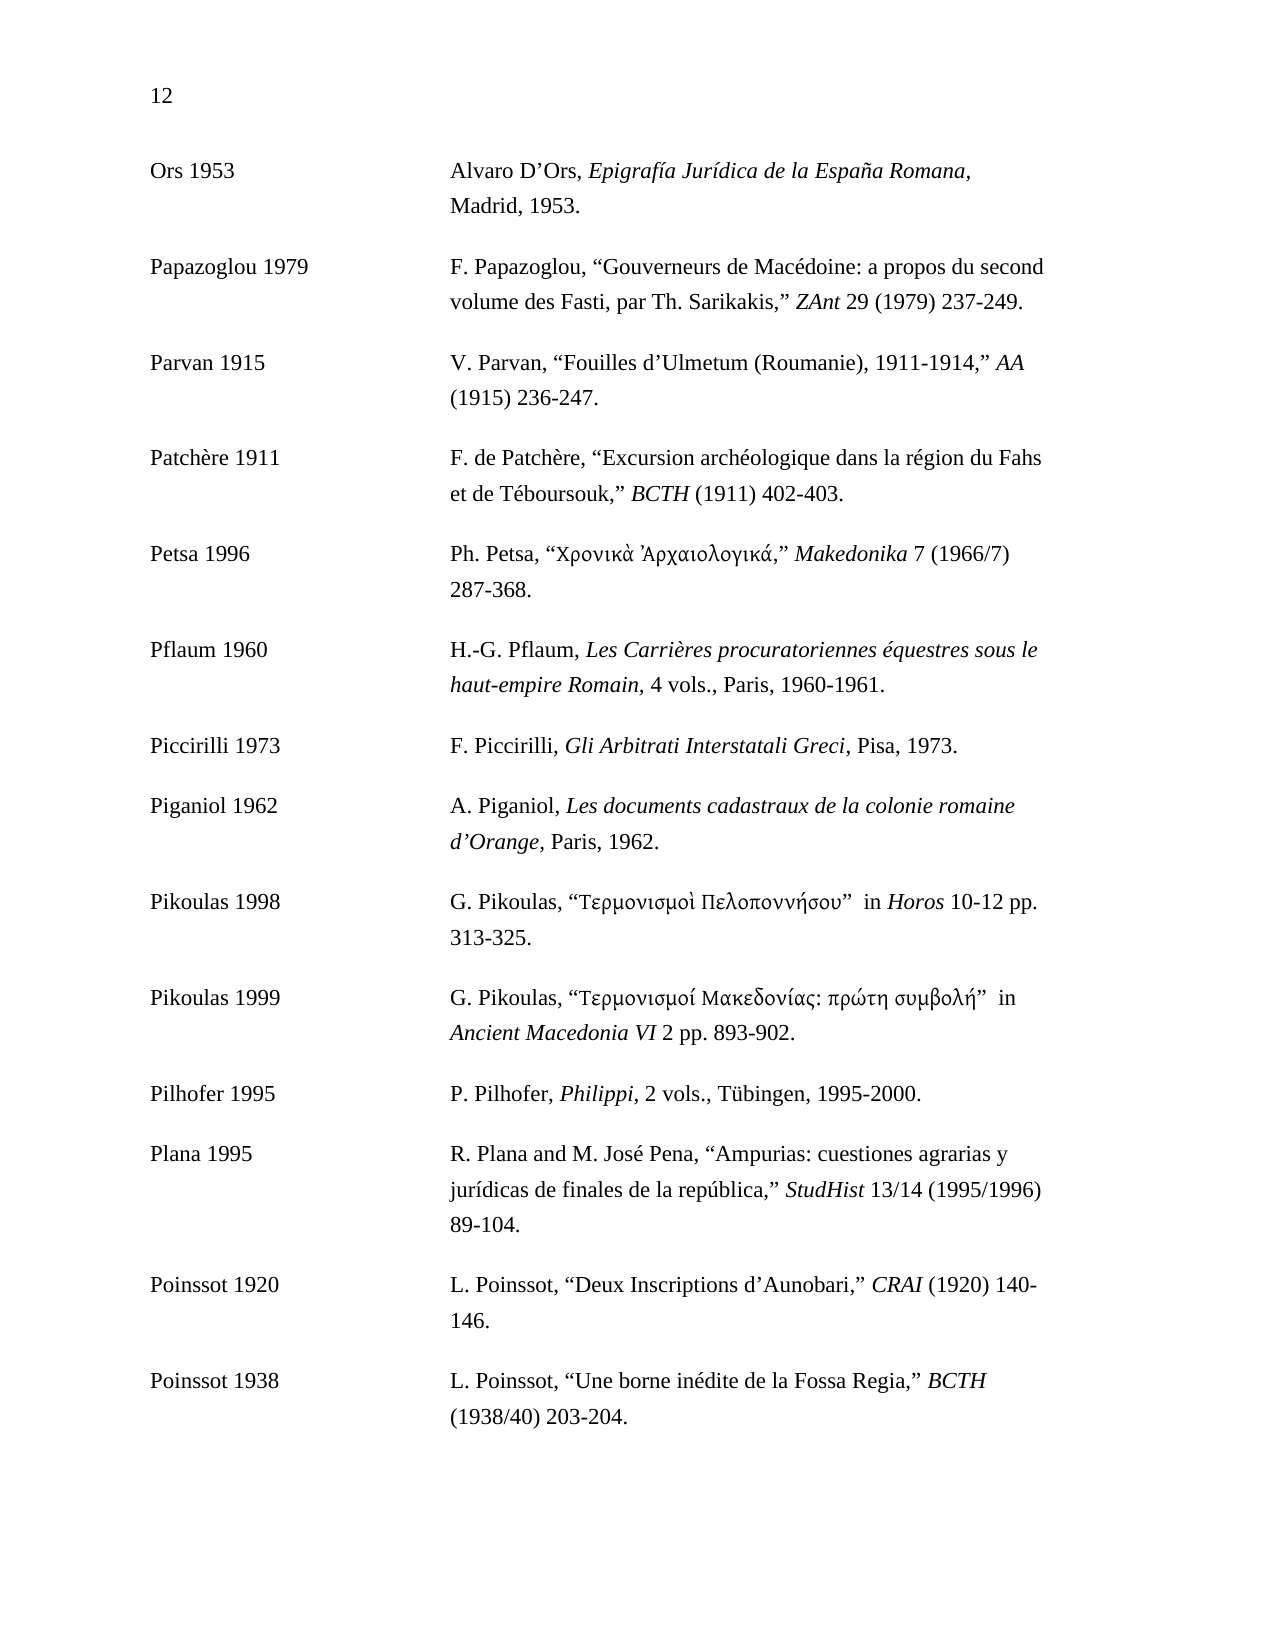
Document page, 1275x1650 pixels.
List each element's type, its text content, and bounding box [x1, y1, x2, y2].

text Petsa 1996 Ph. Petsa, “Χρονικὰ Ἀρχαιολογικά,” Makedonika 7 (1966/7) 287-368. [150, 533, 1050, 604]
text Pikoulas 1998 G. Pikoulas, “Τερμονισμοὶ Πελοποννήσου” in Horos 10-12 pp. 313-325. [150, 881, 1050, 952]
text Piccirilli 1973 F. Piccirilli, Gli Arbitrati Interstatali Greci, Pisa, 1973. [150, 725, 1050, 760]
text Pflaum 1960 H.-G. Pflaum, Les Carrières procuratoriennes équestres sous le haut-empire Romain, 4 vols., Paris, 1960-1961. [150, 629, 1050, 700]
text Pilhofer 1995 P. Pilhofer, Philippi, 2 vols., Tübingen, 1995-2000. [150, 1073, 1050, 1108]
text Papazoglou 1979 F. Papazoglou, “Gouverneurs de Macédoine: a propos du second volume des Fasti, par Th. Sarikakis,” ZAnt 29 (1979) 237-249. [150, 246, 1050, 317]
text Parvan 1915 V. Parvan, “Fouilles d’Ulmetum (Roumanie), 1911-1914,” AA (1915) 236-247. [150, 342, 1050, 412]
text Piganiol 1962 A. Piganiol, Les documents cadastraux de la colonie romaine d’Orange, Paris, 1962. [150, 785, 1050, 856]
text Patchère 1911 F. de Patchère, “Excursion archéologique dans la région du Fahs et de Téboursouk,” BCTH (1911) 402-403. [150, 437, 1050, 508]
text Poinssot 1938 L. Poinssot, “Une borne inédite de la Fossa Regia,” BCTH (1938/40) 203-204. [150, 1360, 1050, 1431]
text Pikoulas 1999 G. Pikoulas, “Τερμονισμοί Μακεδονίας: πρώτη συμβολή” in Ancient Macedonia VI 2 pp. 893-902. [150, 977, 1050, 1048]
text Poinssot 1920 L. Poinssot, “Deux Inscriptions d’Aunobari,” CRAI (1920) 140-146. [150, 1264, 1050, 1335]
text Plana 1995 R. Plana and M. José Pena, “Ampurias: cuestiones agrarias y jurídicas de finales de la república,” StudHist 13/14 (1995/1996) 89-104. [150, 1133, 1050, 1239]
text Ors 1953 Alvaro D’Ors, Epigrafía Jurídica de la España Romana, Madrid, 1953. [150, 150, 1050, 221]
